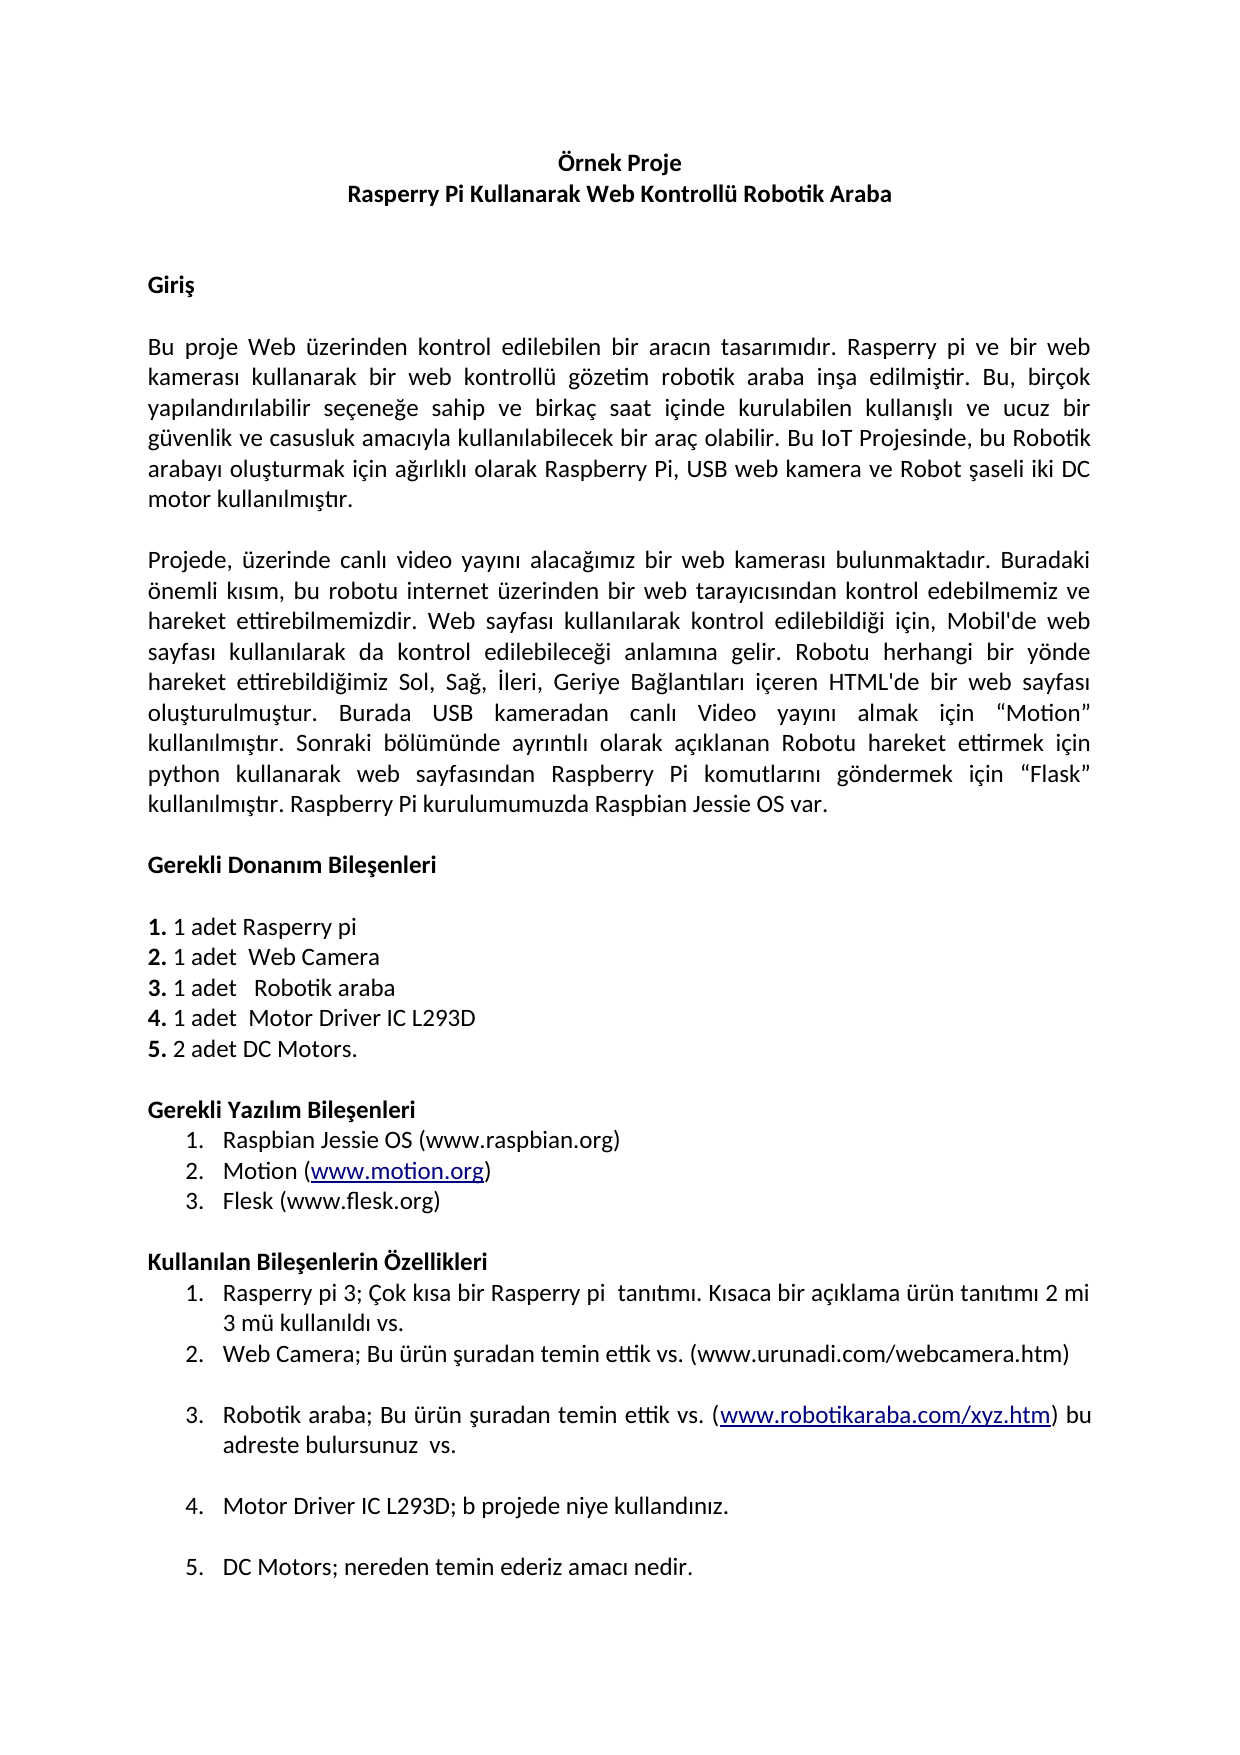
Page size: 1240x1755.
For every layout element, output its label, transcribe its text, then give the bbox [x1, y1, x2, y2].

list Web Camera; Bu ürün şuradan temin ettik vs. (www.urunadi.com/webcamera.htm) [185, 1338, 1092, 1368]
text 3. 1 adet Robotik araba [148, 972, 1092, 1002]
text Gerekli Yazılım Bileşenleri [148, 1094, 1092, 1124]
list Flesk (www.flesk.org) [185, 1185, 1092, 1216]
list Motion (www.motion.org) [185, 1155, 1092, 1185]
list Raspbian Jessie OS (www.raspbian.org) [185, 1124, 1092, 1155]
list DC Motors; nereden temin ederiz amacı nedir. [185, 1552, 1092, 1582]
text Giriş [148, 270, 1092, 300]
list Rasperry pi 3; Çok kısa bir Rasperry pi tanıtımı. Kısaca bir açıklama ürün tanıtımı 2 mi 3 mü kullanıldı vs. [185, 1277, 1092, 1338]
text Bu proje Web üzerinden kontrol edilebilen bir aracın tasarımıdır. Rasperry pi ve bir web kamerası kullanarak bir web kontrollü gözetim robotik araba inşa edilmiştir. Bu, birçok yapılandırılabilir seçeneğe sahip ve birkaç saat içinde kurulabilen kullanışlı ve ucuz bir güvenlik ve casusluk amacıyla kullanılabilecek bir araç olabilir. Bu IoT Projesinde, bu Robotik arabayı oluşturmak için ağırlıklı olarak Raspberry Pi, USB web kamera ve Robot şaseli iki DC motor kullanılmıştır. [148, 331, 1092, 514]
text 2. 1 adet Web Camera [148, 941, 1092, 972]
text 1. 1 adet Rasperry pi [148, 911, 1092, 941]
text Kullanılan Bileşenlerin Özellikleri [148, 1246, 1092, 1277]
text Rasperry Pi Kullanarak Web Kontrollü Robotik Araba [148, 178, 1092, 209]
text Örnek Proje [148, 148, 1092, 178]
text 4. 1 adet Motor Driver IC L293D [148, 1002, 1092, 1033]
text 5. 2 adet DC Motors. [148, 1033, 1092, 1063]
text Gerekli Donanım Bileşenleri [148, 849, 1092, 880]
list Robotik araba; Bu ürün şuradan temin ettik vs. (www.robotikaraba.com/xyz.htm) bu adreste bulursunuz vs. [185, 1399, 1092, 1460]
list Motor Driver IC L293D; b projede niye kullandınız. [185, 1491, 1092, 1521]
text Projede, üzerinde canlı video yayını alacağımız bir web kamerası bulunmaktadır. Buradaki önemli kısım, bu robotu internet üzerinden bir web tarayıcısından kontrol edebilmemiz ve hareket ettirebilmemizdir. Web sayfası kullanılarak kontrol edilebildiği için, Mobil'de web sayfası kullanılarak da kontrol edilebileceği anlamına gelir. Robotu herhangi bir yönde hareket ettirebildiğimiz Sol, Sağ, İleri, Geriye Bağlantıları içeren HTML'de bir web sayfası oluşturulmuştur. Burada USB kameradan canlı Video yayını almak için “Motion” kullanılmıştır. Sonraki bölümünde ayrıntılı olarak açıklanan Robotu hareket ettirmek için python kullanarak web sayfasından Raspberry Pi komutlarını göndermek için “Flask” kullanılmıştır. Raspberry Pi kurulumumuzda Raspbian Jessie OS var. [148, 544, 1092, 819]
